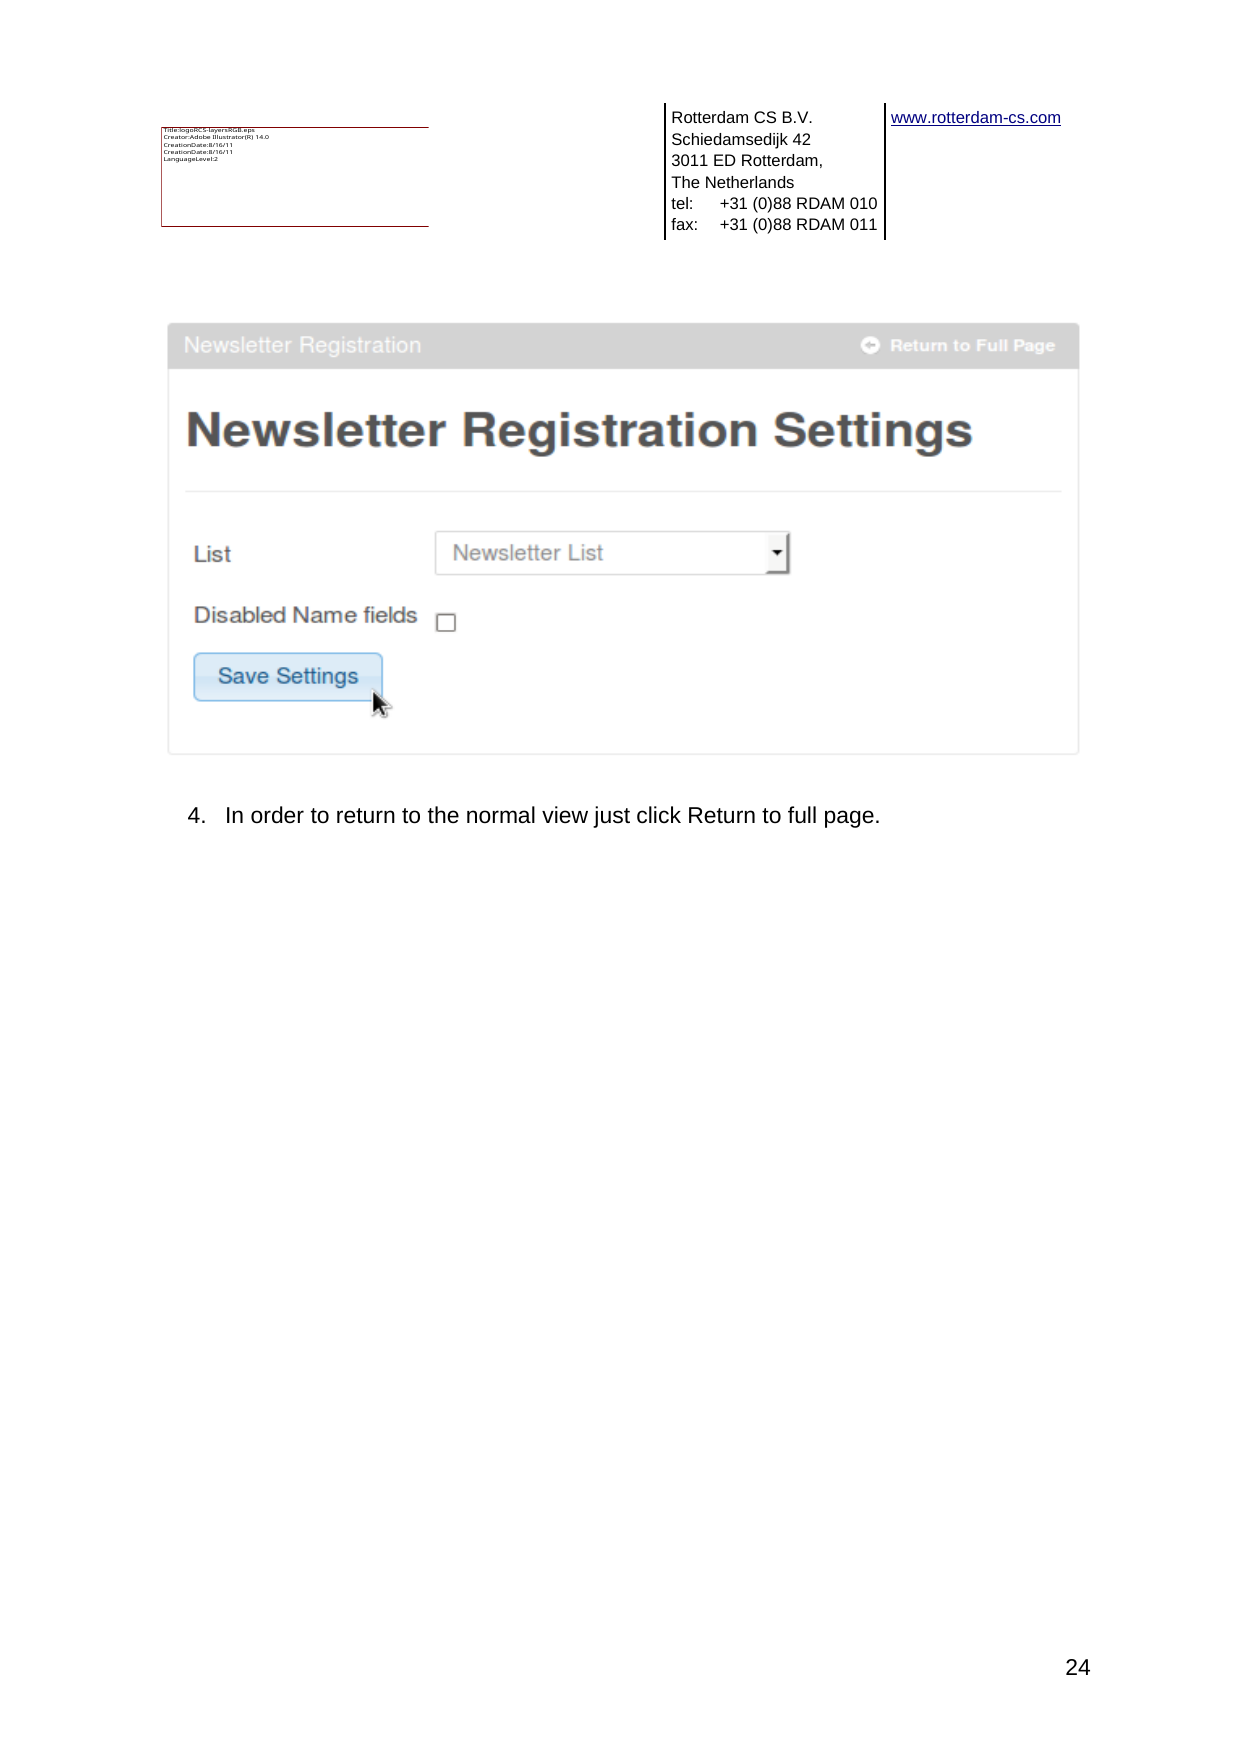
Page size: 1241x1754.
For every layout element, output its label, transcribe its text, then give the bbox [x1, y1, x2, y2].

picture [150, 295, 1091, 770]
list In order to return to the normal view just click Return to full page. [187, 803, 1091, 829]
